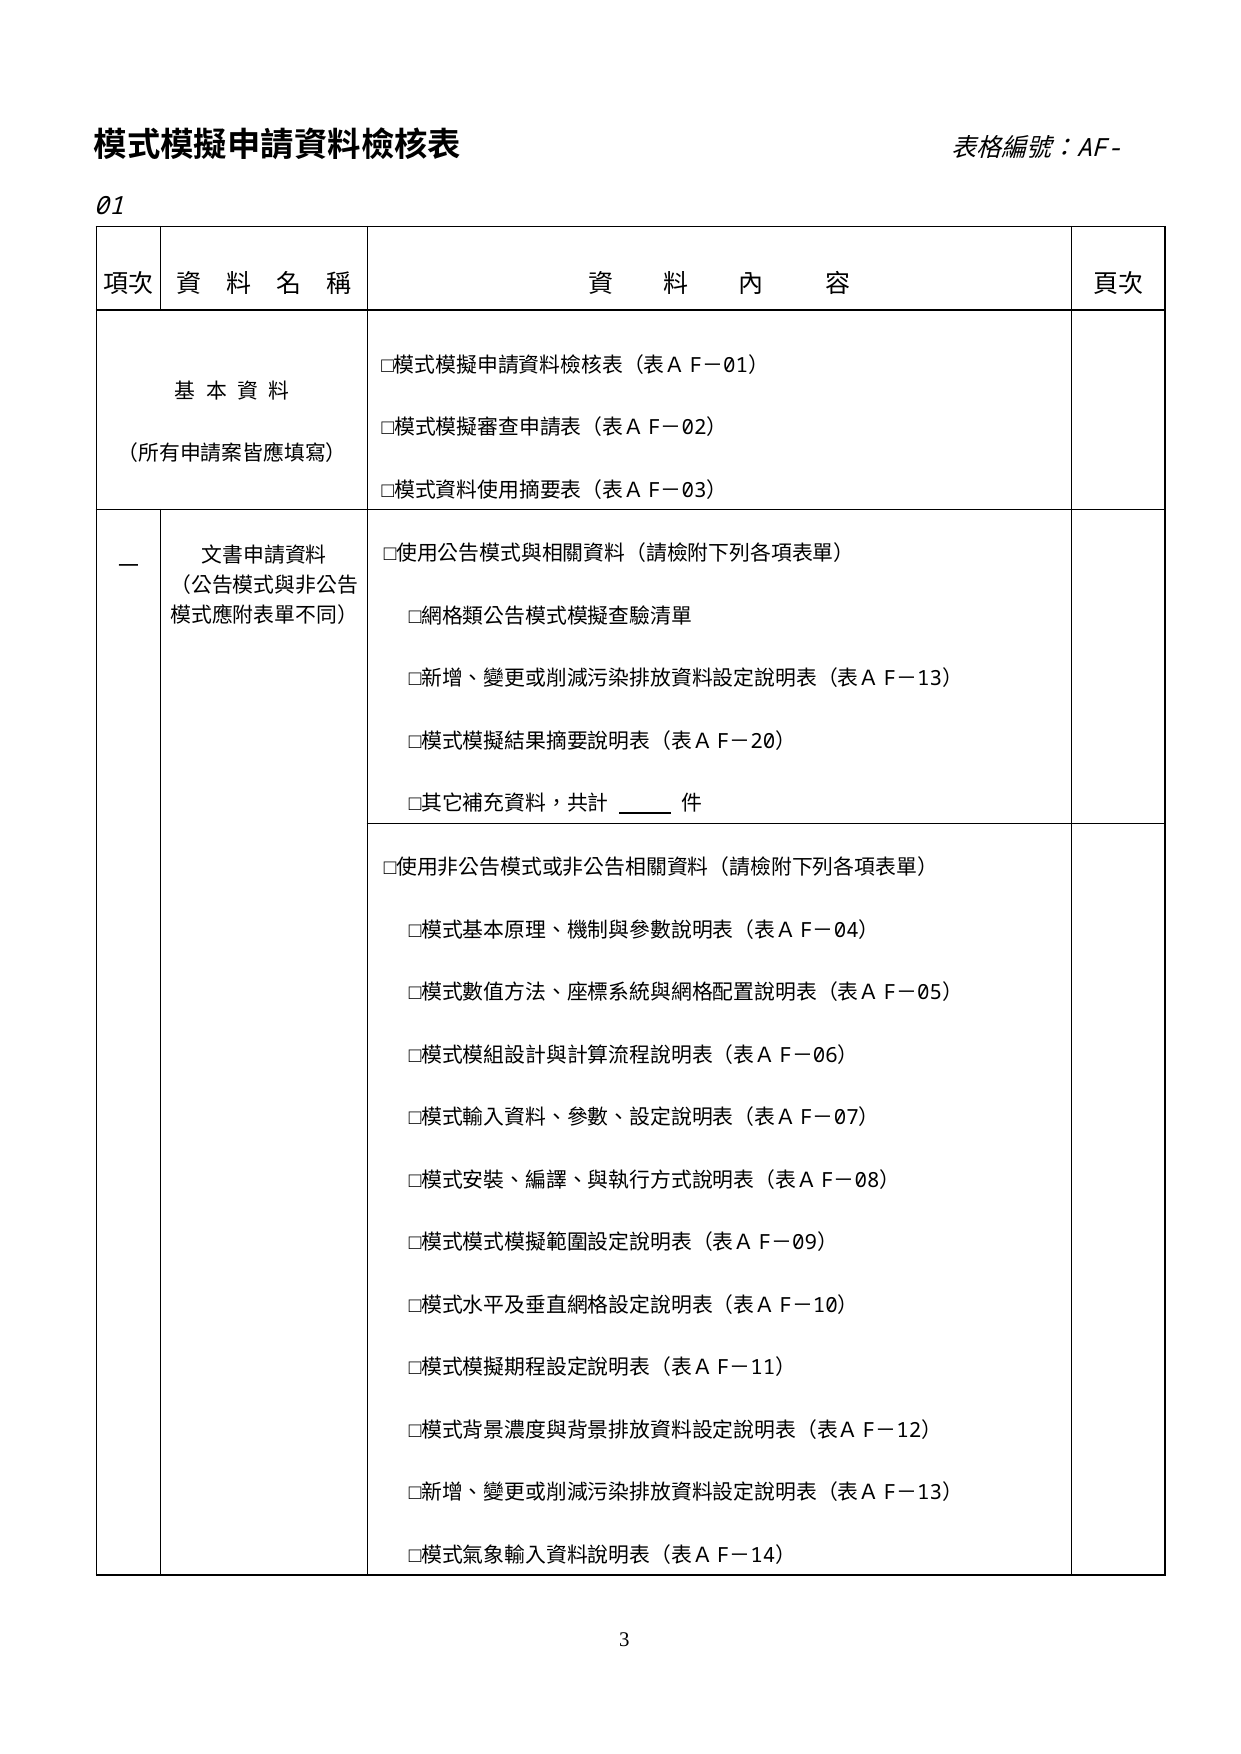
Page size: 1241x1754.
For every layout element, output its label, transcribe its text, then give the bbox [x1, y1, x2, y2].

table_cell 基 本 資 料 （所有申請案皆應填寫） [97, 311, 367, 509]
table_cell 一 [97, 510, 160, 1574]
text 模式模擬申請資料檢核表 表格編號：AF-01 [93, 101, 1124, 226]
table_cell 文書申請資料 （公告模式與非公告模式應附表單不同） [161, 510, 367, 1574]
table_header 項次 [97, 227, 160, 309]
table_cell [1072, 311, 1164, 509]
table_header 頁次 [1072, 227, 1164, 309]
table_header 資 料 名 稱 [161, 227, 367, 309]
table_cell □使用公告模式與相關資料（請檢附下列各項表單） □網格類公告模式模擬查驗清單 □新增、變更或削減污染排放資料設定說明表（表ＡF－13） □模式模擬結果摘要說明表（表ＡF－20） □其它補充資料，共計 件 [368, 510, 1071, 822]
table_cell [1072, 824, 1164, 1574]
table_header 資 料 內 容 [368, 227, 1071, 309]
table_cell [1072, 510, 1164, 822]
table_cell □使用非公告模式或非公告相關資料（請檢附下列各項表單） □模式基本原理、機制與參數說明表（表ＡF－04） □模式數值方法、座標系統與網格配置說明表（表ＡF－05） □模式模組設計與計算流程說明表（表ＡF－06） □模式輸入資料、參數、設定說明表（表ＡF－07） □模式安裝、編譯、與執行方式說明表（表ＡF－08） □模式模式模擬範圍設定說明表（表ＡF－09） □模式水平及垂直網格設定說明表（表ＡF－10） □模式模擬期程設定說明表（表ＡF－11） □模式背景濃度與背景排放資料設定說明表（表ＡF－12） □新增、變更或削減污染排放資料設定說明表（表ＡF－13） □模式氣象輸入資料說明表（表ＡF－14） [368, 824, 1071, 1574]
table_cell □模式模擬申請資料檢核表（表ＡF－01） □模式模擬審查申請表（表ＡF－02） □模式資料使用摘要表（表ＡF－03） [368, 311, 1071, 509]
